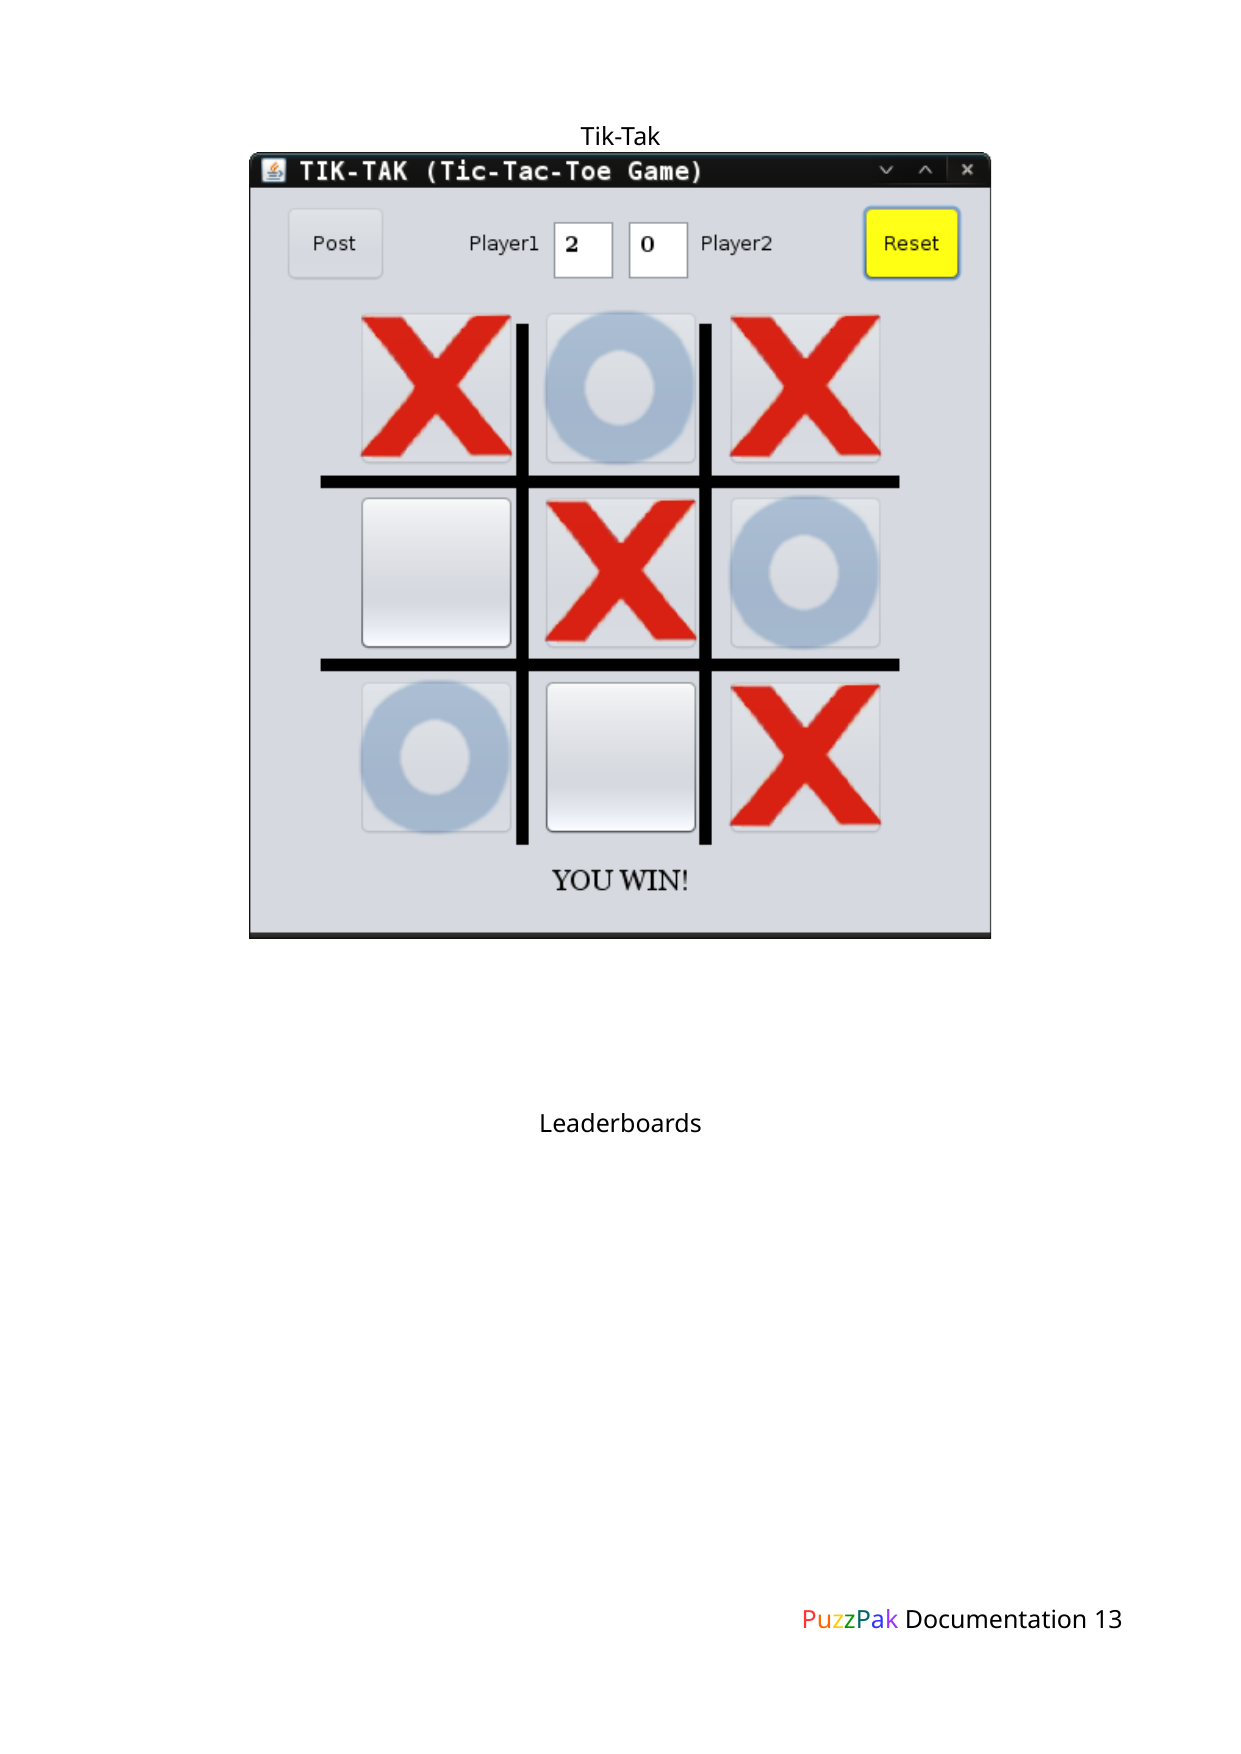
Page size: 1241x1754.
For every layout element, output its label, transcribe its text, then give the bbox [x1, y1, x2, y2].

text Tik-Tak [118, 118, 1122, 152]
picture [249, 152, 992, 939]
text Leaderboards [118, 1106, 1122, 1140]
